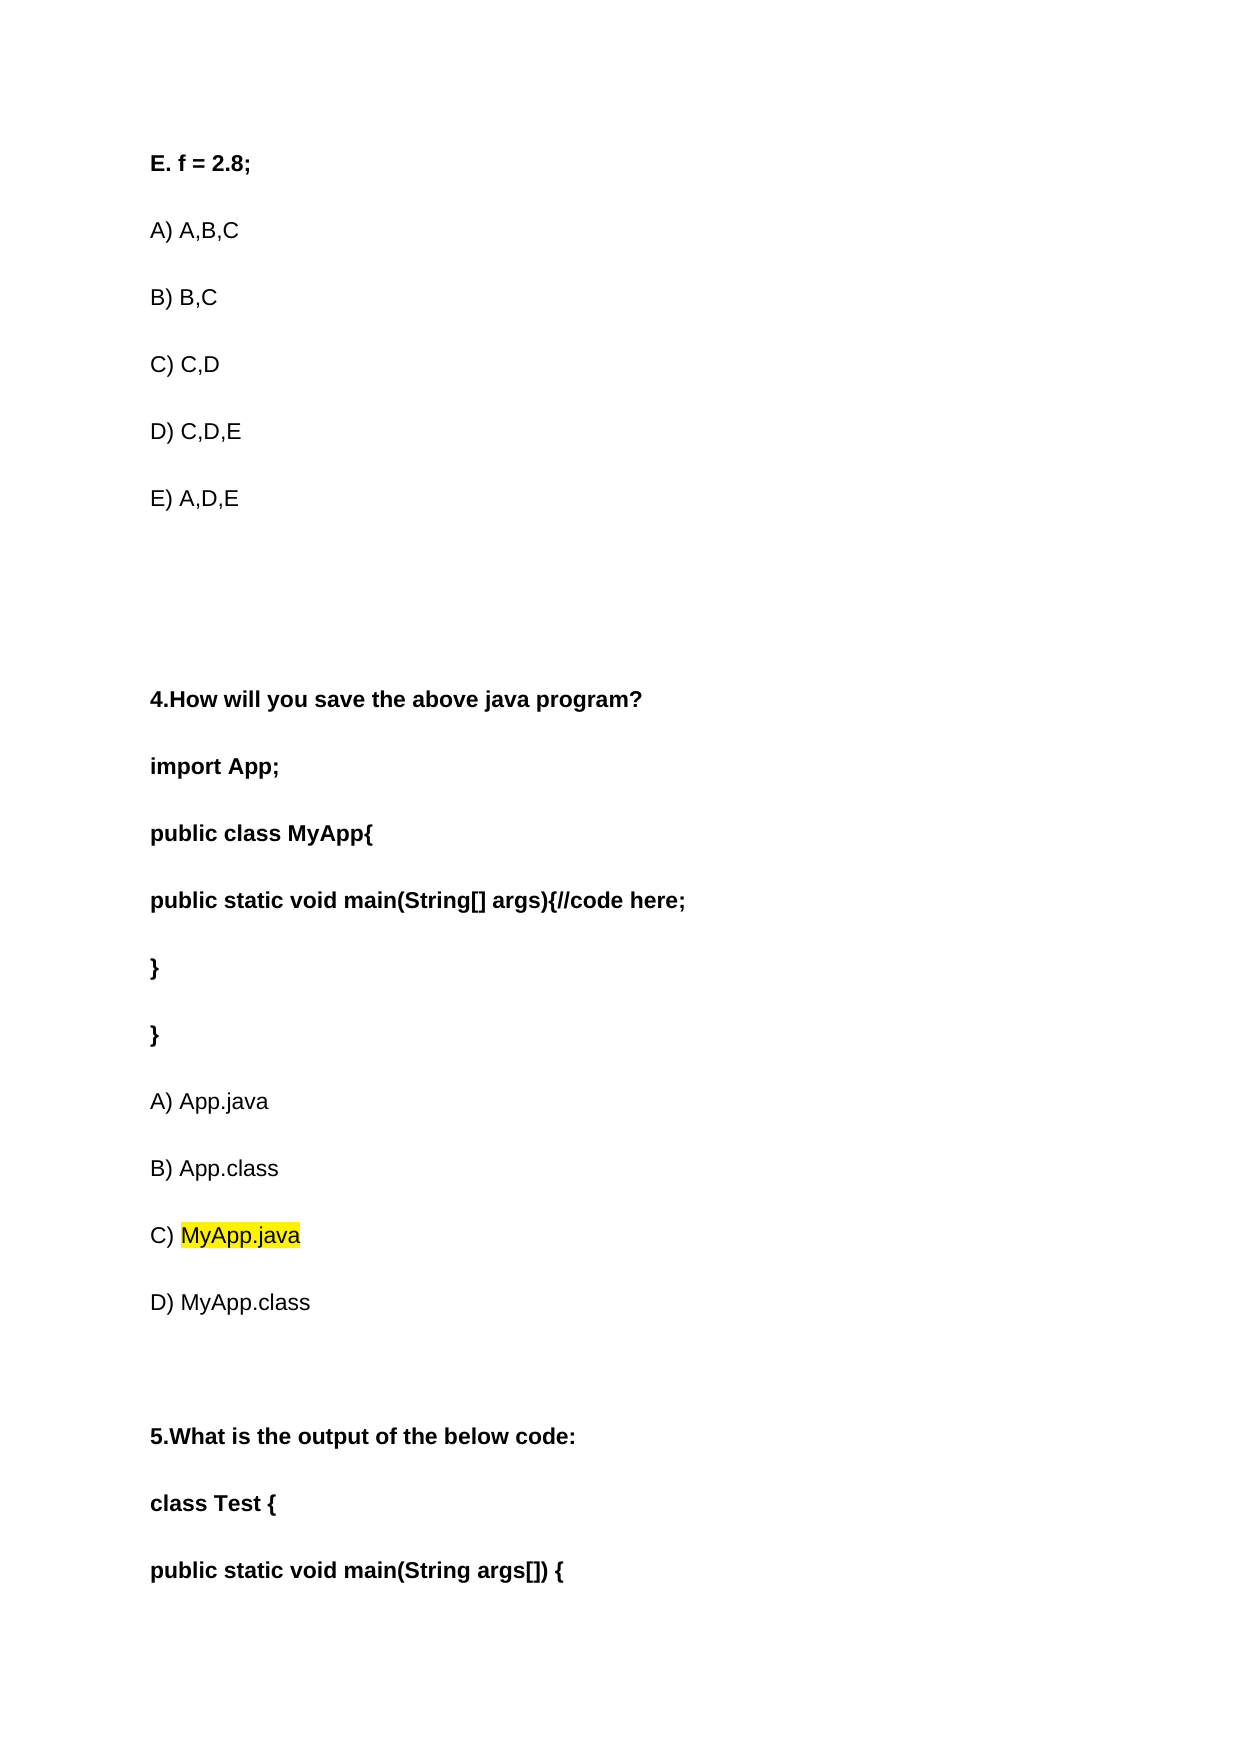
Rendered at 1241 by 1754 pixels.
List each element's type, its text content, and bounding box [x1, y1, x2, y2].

text 5.What is the output of the below code: [150, 1423, 1090, 1449]
text E. f = 2.8; [150, 150, 1090, 176]
text D) C,D,E [150, 418, 1090, 444]
text public class MyApp{ [150, 820, 1090, 846]
text class Test { [150, 1489, 1090, 1516]
text } [150, 954, 1090, 980]
text C) C,D [150, 351, 1090, 377]
text D) MyApp.class [150, 1289, 1090, 1315]
text E) A,D,E [150, 485, 1090, 511]
text B) B,C [150, 284, 1090, 310]
text public static void main(String args[]) { [150, 1557, 1090, 1583]
text A) A,B,C [150, 217, 1090, 243]
text B) App.class [150, 1155, 1090, 1181]
text import App; [150, 753, 1090, 779]
text 4.How will you save the above java program? [150, 686, 1090, 712]
text public static void main(String[] args){//code here; [150, 887, 1090, 913]
text } [150, 1021, 1090, 1047]
text C) MyApp.java [150, 1222, 1090, 1248]
text A) App.java [150, 1088, 1090, 1114]
